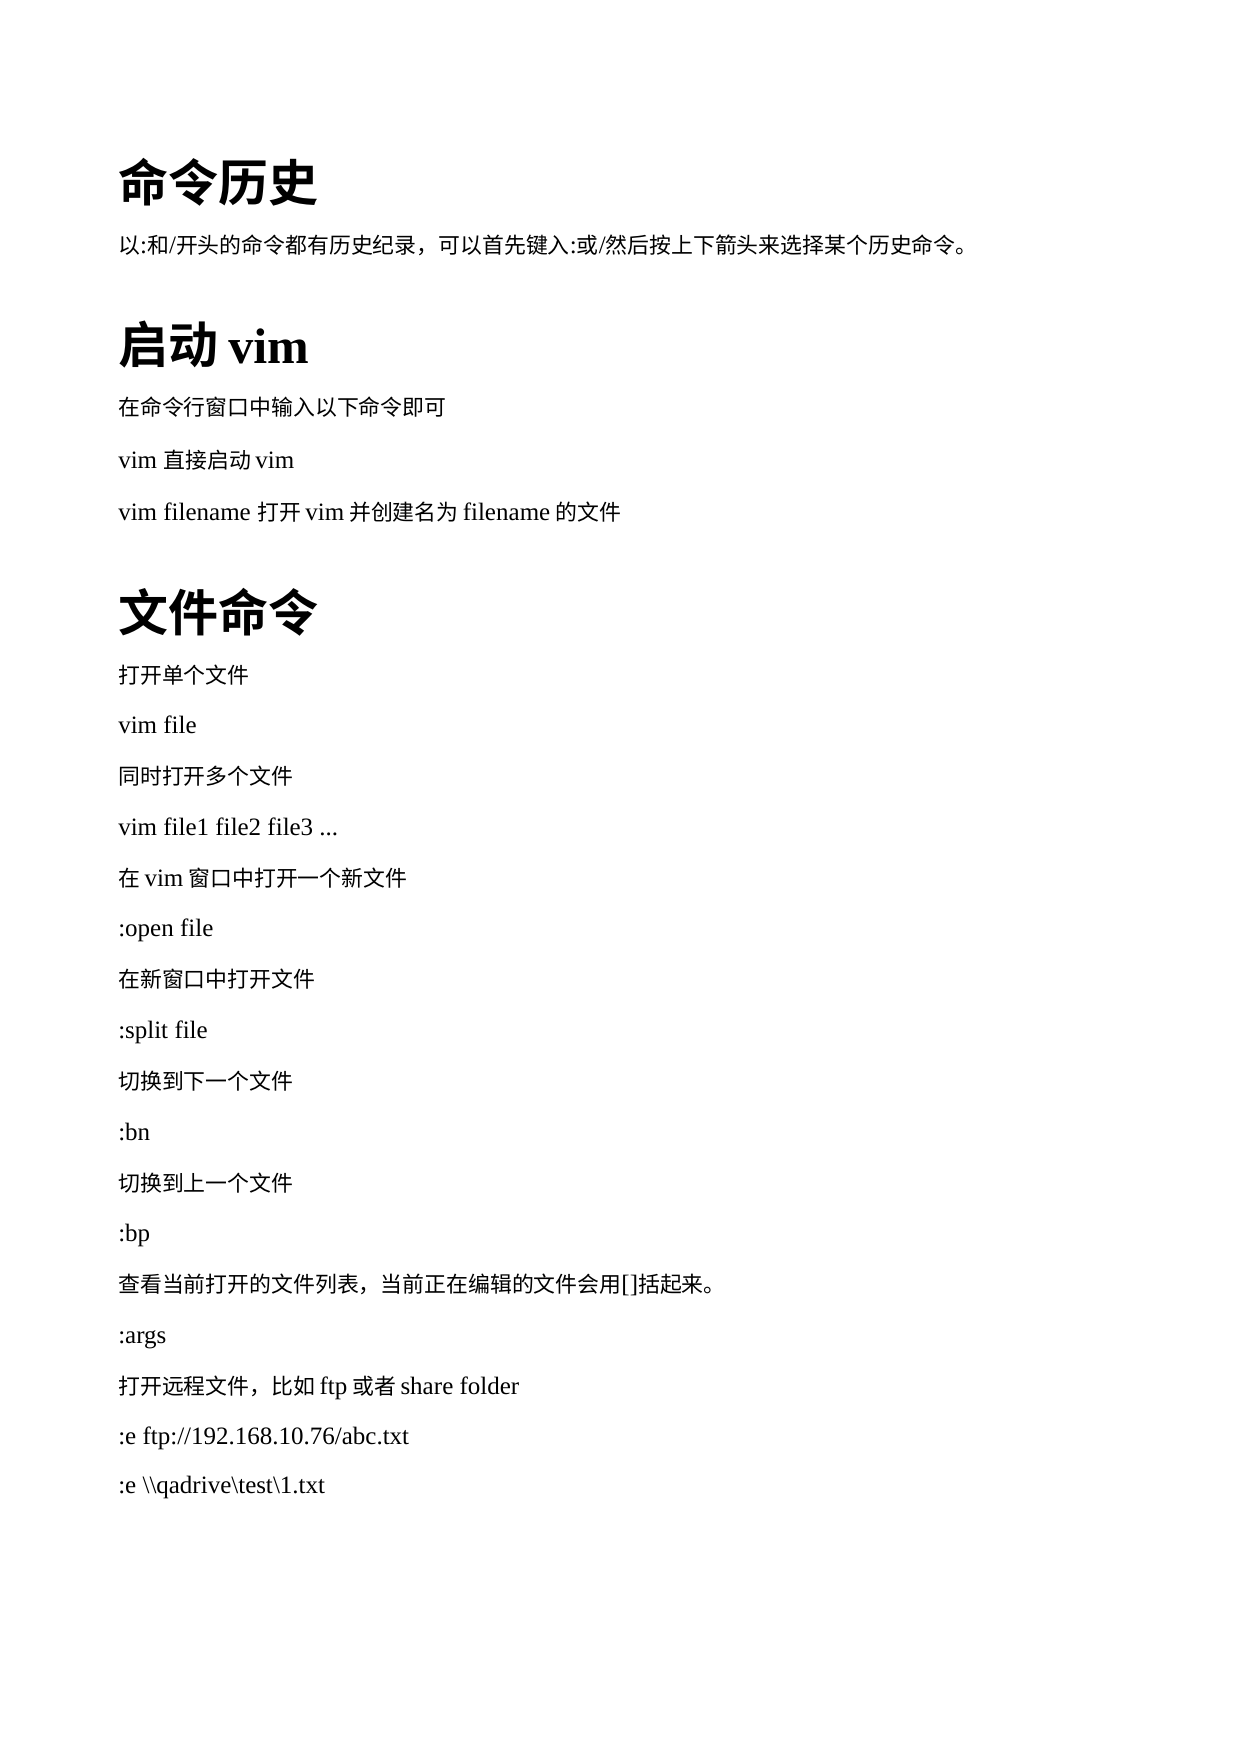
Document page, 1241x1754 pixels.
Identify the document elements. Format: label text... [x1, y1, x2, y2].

text :args [118, 1320, 1122, 1348]
text vim file [118, 710, 1122, 739]
text 切换到上一个文件 [118, 1166, 1122, 1197]
text 以:和/开头的命令都有历史纪录，可以首先键入:或/然后按上下箭头来选择某个历史命令。 [118, 228, 1122, 260]
text :e \\qadrive\test\1.txt [118, 1470, 1122, 1499]
text :open file [118, 913, 1122, 942]
text :bn [118, 1117, 1122, 1145]
text :bp [118, 1218, 1122, 1247]
text 同时打开多个文件 [118, 759, 1122, 791]
text 打开远程文件，比如ftp或者share folder [118, 1369, 1122, 1400]
subtitle 启动vim [118, 306, 1122, 378]
text vim file1 file2 file3 ... [118, 812, 1122, 841]
text :split file [118, 1015, 1122, 1044]
text 在新窗口中打开文件 [118, 962, 1122, 994]
text 在vim窗口中打开一个新文件 [118, 861, 1122, 893]
text :e ftp://192.168.10.76/abc.txt [118, 1421, 1122, 1450]
subtitle 文件命令 [118, 573, 1122, 645]
subtitle 命令历史 [118, 143, 1122, 216]
text vim filename 打开vim并创建名为filename的文件 [118, 495, 1122, 527]
text 在命令行窗口中输入以下命令即可 [118, 390, 1122, 422]
text 切换到下一个文件 [118, 1064, 1122, 1096]
text vim 直接启动vim [118, 443, 1122, 474]
text 打开单个文件 [118, 658, 1122, 689]
text 查看当前打开的文件列表，当前正在编辑的文件会用[]括起来。 [118, 1267, 1122, 1299]
